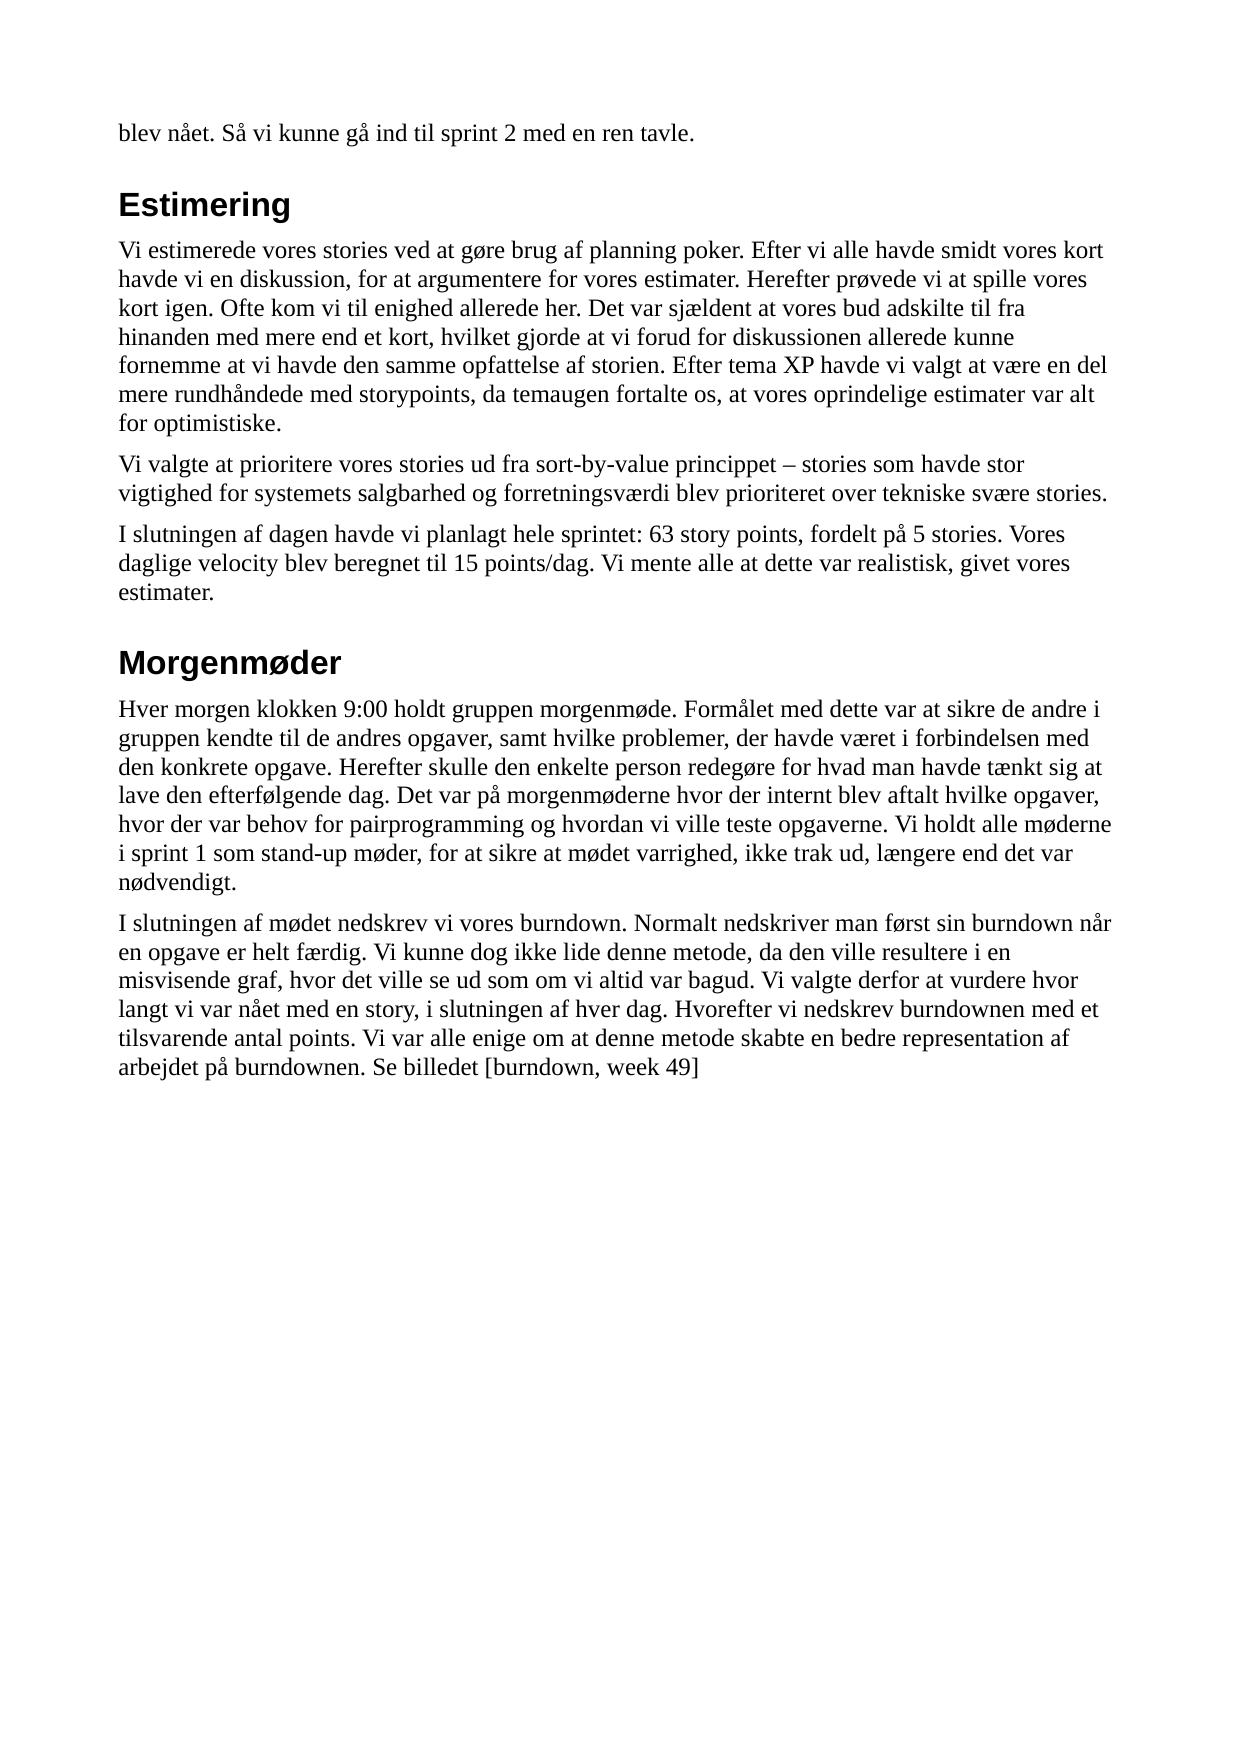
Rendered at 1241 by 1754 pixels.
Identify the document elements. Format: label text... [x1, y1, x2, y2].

text Hver morgen klokken 9:00 holdt gruppen morgenmøde. Formålet med dette var at sikre de andre i gruppen kendte til de andres opgaver, samt hvilke problemer, der havde været i forbindelsen med den konkrete opgave. Herefter skulle den enkelte person redegøre for hvad man havde tænkt sig at lave den efterfølgende dag. Det var på morgenmøderne hvor der internt blev aftalt hvilke opgaver, hvor der var behov for pairprogramming og hvordan vi ville teste opgaverne. Vi holdt alle møderne i sprint 1 som stand-up møder, for at sikre at mødet varrighed, ikke trak ud, længere end det var nødvendigt. [118, 694, 1122, 895]
text I slutningen af mødet nedskrev vi vores burndown. Normalt nedskriver man først sin burndown når en opgave er helt færdig. Vi kunne dog ikke lide denne metode, da den ville resultere i en misvisende graf, hvor det ville se ud som om vi altid var bagud. Vi valgte derfor at vurdere hvor langt vi var nået med en story, i slutningen af hver dag. Hvorefter vi nedskrev burndownen med et tilsvarende antal points. Vi var alle enige om at denne metode skabte en bedre representation af arbejdet på burndownen. Se billedet [burndown, week 49] [118, 908, 1122, 1080]
subtitle Morgenmøder [118, 643, 1122, 682]
text I slutningen af dagen havde vi planlagt hele sprintet: 63 story points, fordelt på 5 stories. Vores daglige velocity blev beregnet til 15 points/dag. Vi mente alle at dette var realistisk, givet vores estimater. [118, 519, 1122, 606]
text Vi valgte at prioritere vores stories ud fra sort-by-value princippet – stories som havde stor vigtighed for systemets salgbarhed og forretningsværdi blev prioriteret over tekniske svære stories. [118, 449, 1122, 507]
text blev nået. Så vi kunne gå ind til sprint 2 med en ren tavle. [118, 118, 1122, 147]
text Vi estimerede vores stories ved at gøre brug af planning poker. Efter vi alle havde smidt vores kort havde vi en diskussion, for at argumentere for vores estimater. Herefter prøvede vi at spille vores kort igen. Ofte kom vi til enighed allerede her. Det var sjældent at vores bud adskilte til fra hinanden med mere end et kort, hvilket gjorde at vi forud for diskussionen allerede kunne fornemme at vi havde den samme opfattelse af storien. Efter tema XP havde vi valgt at være en del mere rundhåndede med storypoints, da temaugen fortalte os, at vores oprindelige estimater var alt for optimistiske. [118, 236, 1122, 437]
subtitle Estimering [118, 184, 1122, 223]
